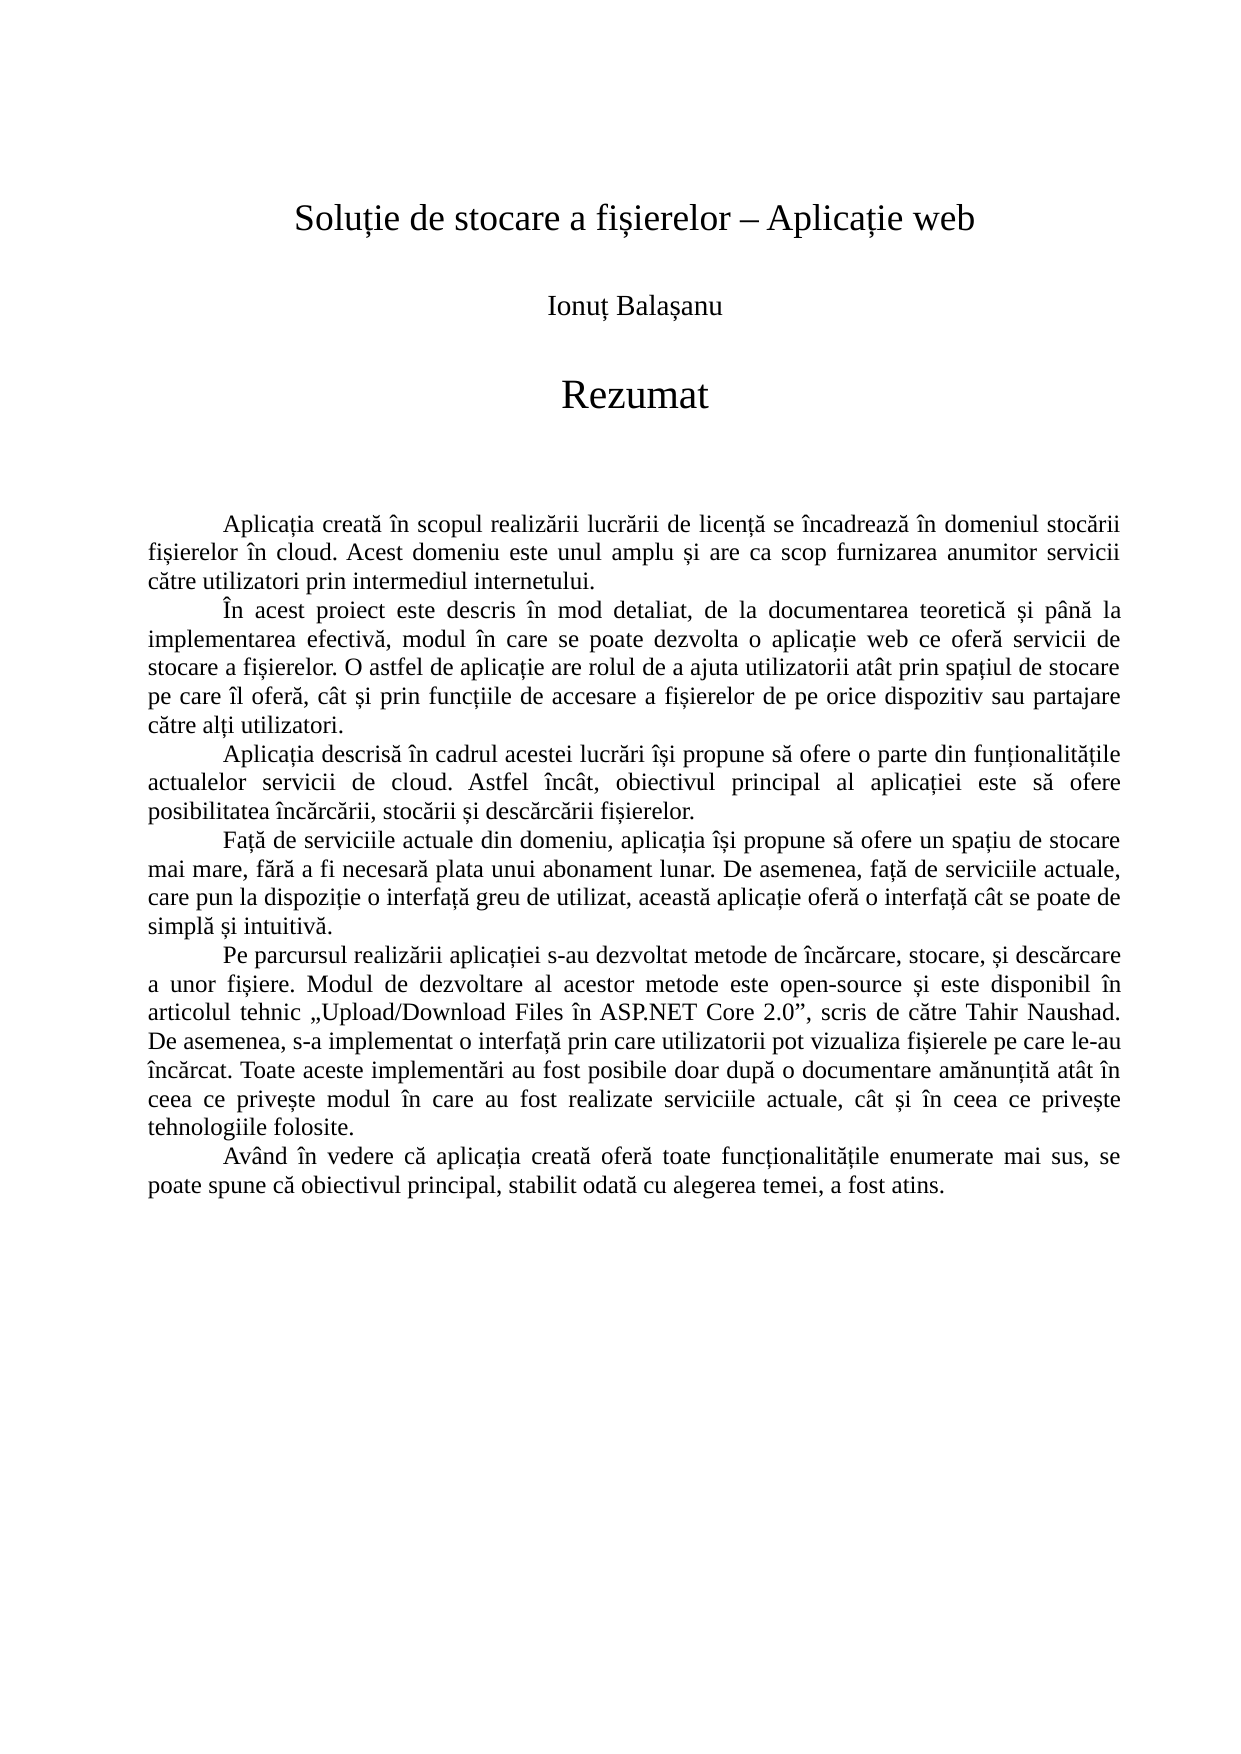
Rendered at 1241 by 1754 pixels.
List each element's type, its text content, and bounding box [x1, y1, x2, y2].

text Ionuț Balașanu [148, 288, 1122, 322]
text Față de serviciile actuale din domeniu, aplicația își propune să ofere un spațiu de stocare mai mare, fără a fi necesară plata unui abonament lunar. De asemenea, față de serviciile actuale, care pun la dispoziție o interfață greu de utilizat, această aplicație oferă o interfață cât se poate de simplă și intuitivă. [148, 825, 1122, 940]
text Aplicația descrisă în cadrul acestei lucrări își propune să ofere o parte din funționalitățile actualelor servicii de cloud. Astfel încât, obiectivul principal al aplicației este să ofere posibilitatea încărcării, stocării și descărcării fișierelor. [148, 739, 1122, 825]
text Având în vedere că aplicația creată oferă toate funcționalitățile enumerate mai sus, se poate spune că obiectivul principal, stabilit odată cu alegerea temei, a fost atins. [148, 1141, 1122, 1199]
text Pe parcursul realizării aplicației s-au dezvoltat metode de încărcare, stocare, și descărcare a unor fișiere. Modul de dezvoltare al acestor metode este open-source și este disponibil în articolul tehnic „Upload/Download Files în ASP.NET Core 2.0”, scris de către Tahir Naushad. De asemenea, s-a implementat o interfață prin care utilizatorii pot vizualiza fișierele pe care le-au încărcat. Toate aceste implementări au fost posibile doar după o documentare amănunțită atât în ceea ce privește modul în care au fost realizate serviciile actuale, cât și în ceea ce privește tehnologiile folosite. [148, 940, 1122, 1141]
text Aplicația creată în scopul realizării lucrării de licență se încadrează în domeniul stocării fișierelor în cloud. Acest domeniu este unul amplu și are ca scop furnizarea anumitor servicii către utilizatori prin intermediul internetului. [148, 509, 1122, 595]
text Soluție de stocare a fișierelor – Aplicație web [148, 196, 1122, 239]
text În acest proiect este descris în mod detaliat, de la documentarea teoretică și până la implementarea efectivă, modul în care se poate dezvolta o aplicație web ce oferă servicii de stocare a fișierelor. O astfel de aplicație are rolul de a ajuta utilizatorii atât prin spațiul de stocare pe care îl oferă, cât și prin funcțiile de accesare a fișierelor de pe orice dispozitiv sau partajare către alți utilizatori. [148, 595, 1122, 739]
text Rezumat [148, 369, 1122, 417]
